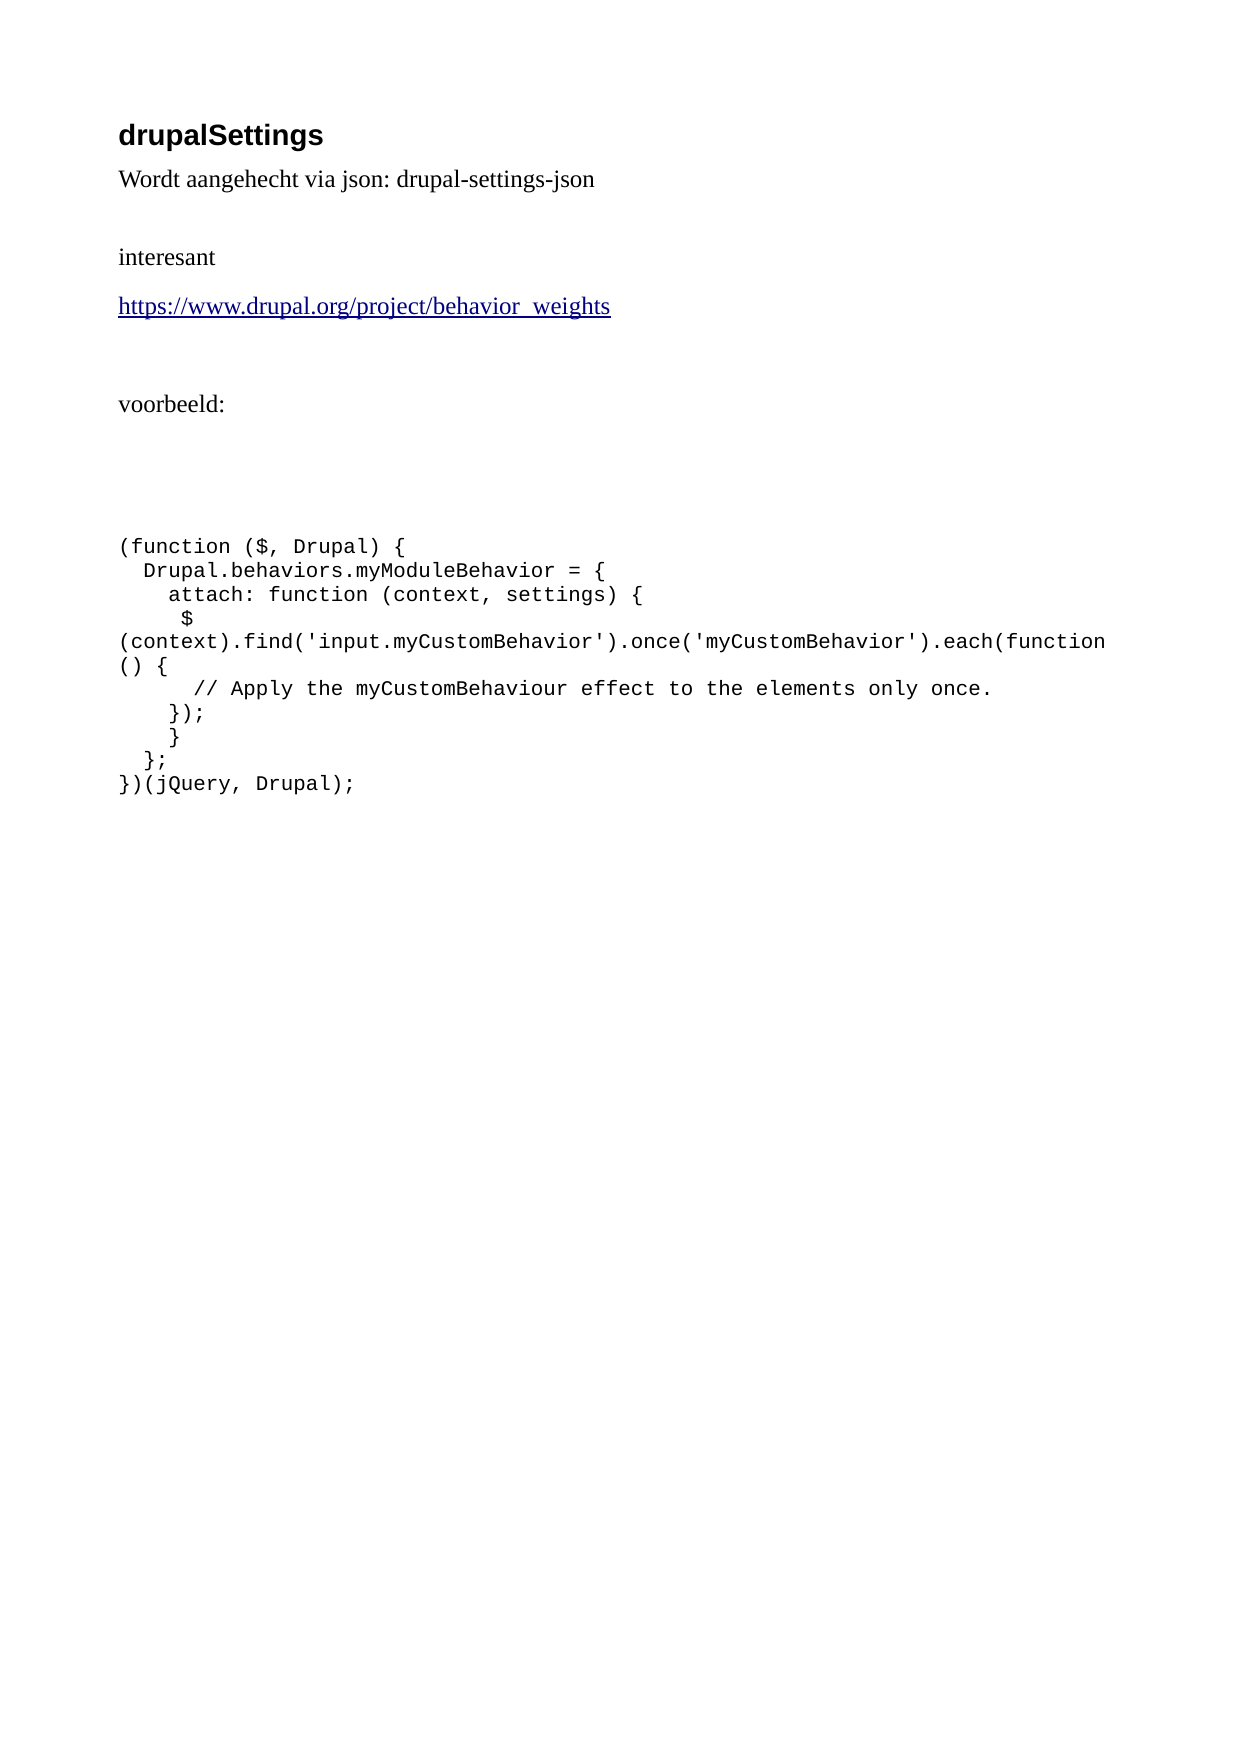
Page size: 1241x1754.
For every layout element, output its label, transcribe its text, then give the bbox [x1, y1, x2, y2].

text https://www.drupal.org/project/behavior_weights [118, 291, 1122, 320]
text } [118, 726, 1122, 749]
text Wordt aangehecht via json: drupal-settings-json [118, 164, 1122, 193]
text })(jQuery, Drupal); [118, 773, 1122, 797]
text attach: function (context, settings) { [118, 584, 1122, 607]
text voorbeeld: [118, 389, 1122, 418]
text Drupal.behaviors.myModuleBehavior = { [118, 560, 1122, 584]
text }; [118, 749, 1122, 773]
text $(context).find('input.myCustomBehavior').once('myCustomBehavior').each(function () { [118, 607, 1122, 678]
subtitle drupalSettings [118, 118, 1122, 152]
text interesant [118, 242, 1122, 271]
text }); [118, 702, 1122, 726]
text (function ($, Drupal) { [118, 537, 1122, 560]
text // Apply the myCustomBehaviour effect to the elements only once. [118, 678, 1122, 702]
